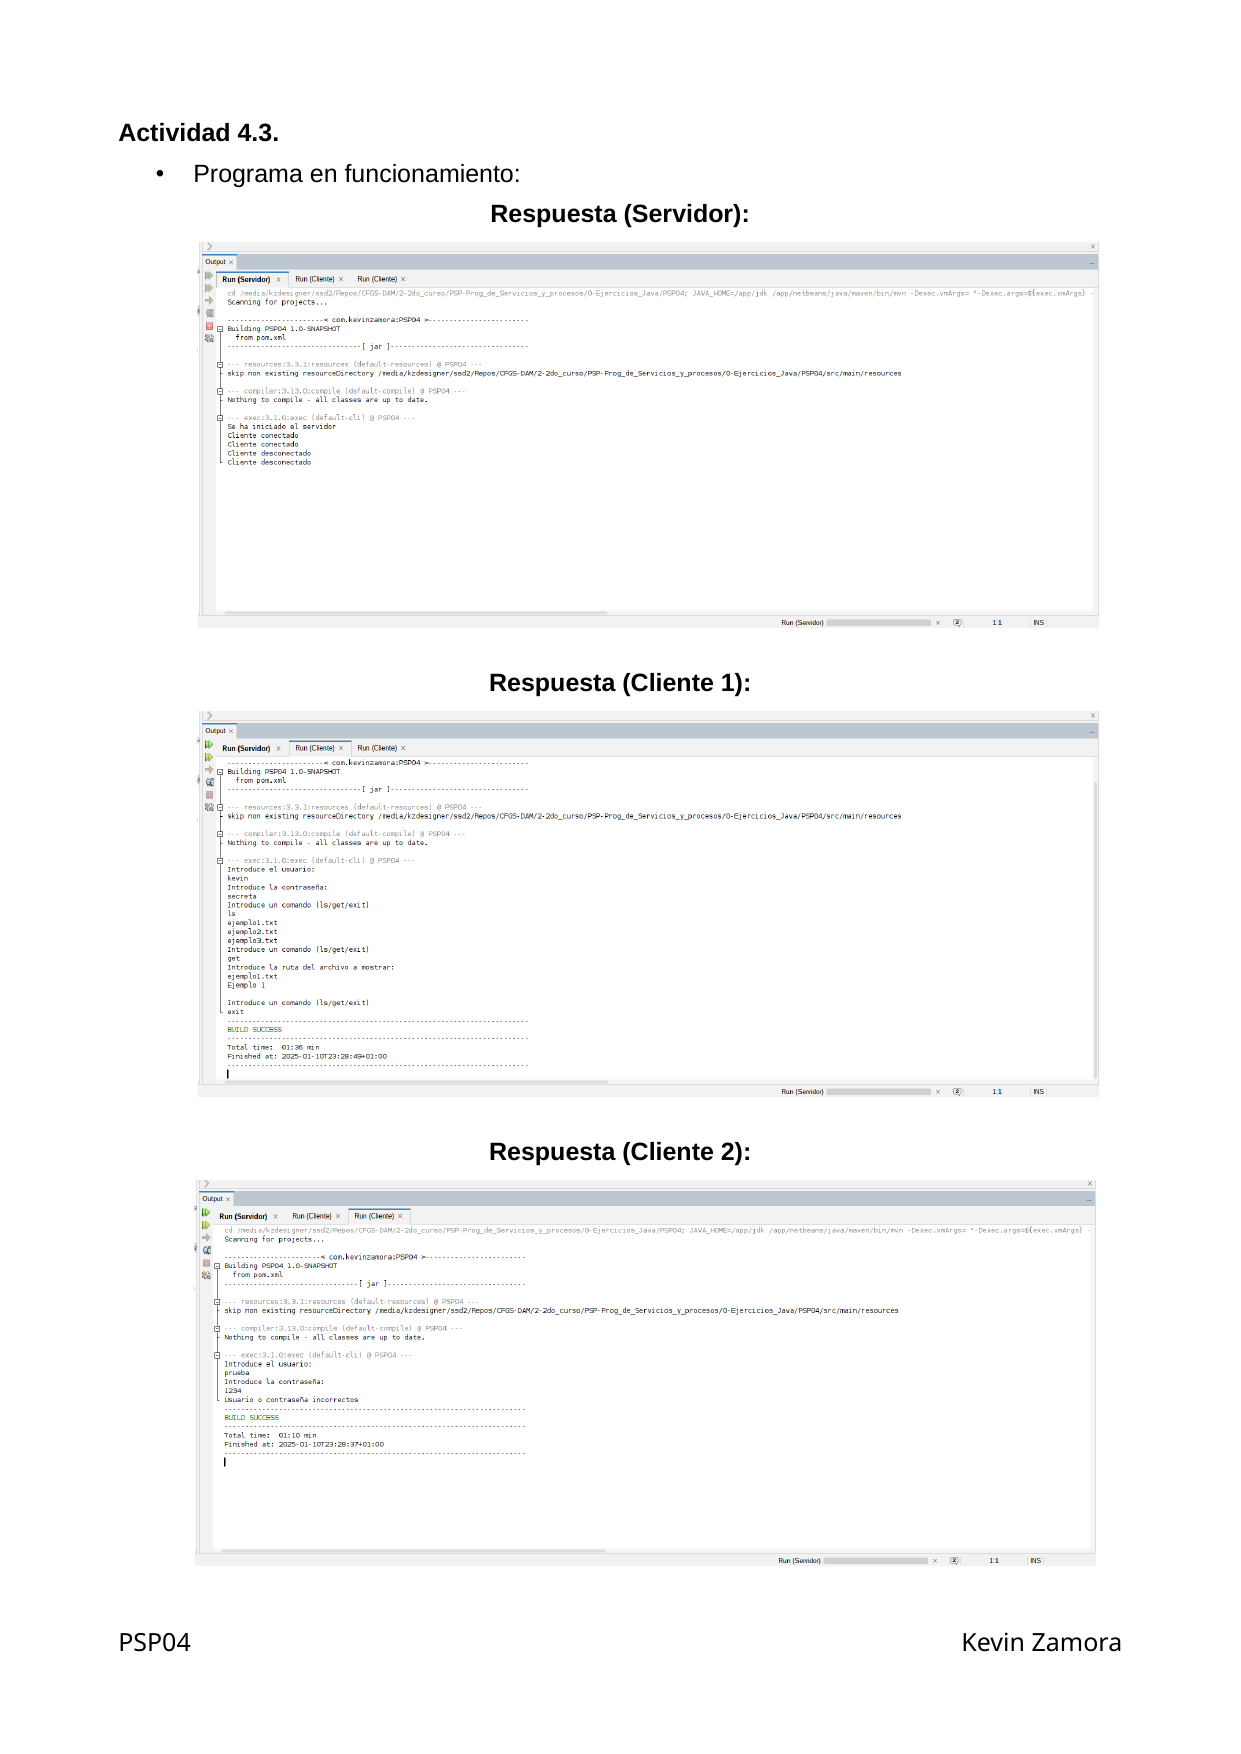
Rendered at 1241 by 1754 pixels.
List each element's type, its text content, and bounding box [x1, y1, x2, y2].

text Respuesta (Cliente 2): [118, 1137, 1122, 1166]
picture [197, 242, 1100, 628]
picture [197, 711, 1100, 1097]
text Respuesta (Servidor): [118, 199, 1122, 228]
picture [194, 1180, 1097, 1566]
list Programa en funcionamiento: [156, 159, 1122, 188]
text Actividad 4.3. [118, 118, 1122, 147]
text Respuesta (Cliente 1): [118, 668, 1122, 697]
